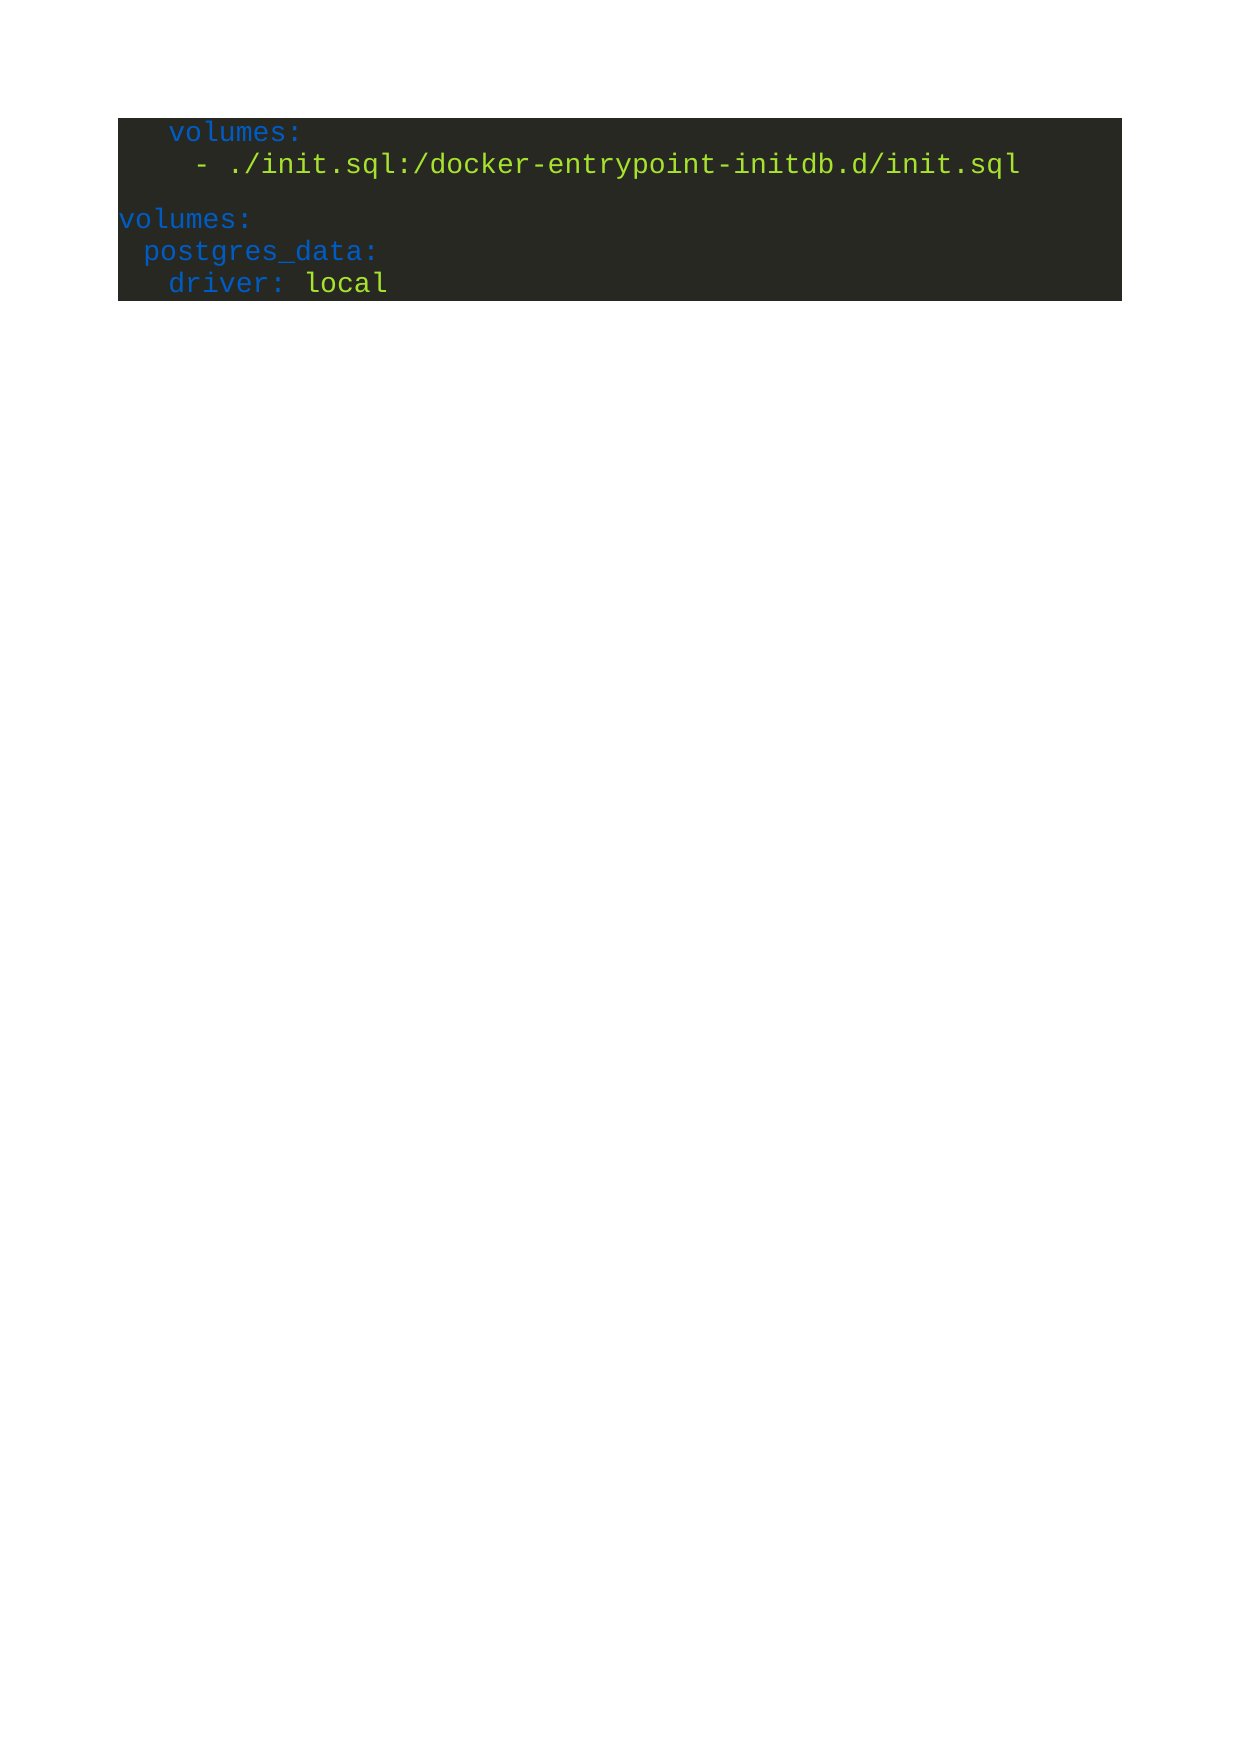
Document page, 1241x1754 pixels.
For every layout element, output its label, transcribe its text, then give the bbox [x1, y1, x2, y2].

text - ./init.sql:/docker-entrypoint-initdb.d/init.sql [118, 150, 1122, 182]
text driver: local [118, 269, 1122, 301]
text postgres_data: [118, 237, 1122, 269]
text volumes: [118, 206, 1122, 237]
text volumes: [118, 118, 1122, 150]
